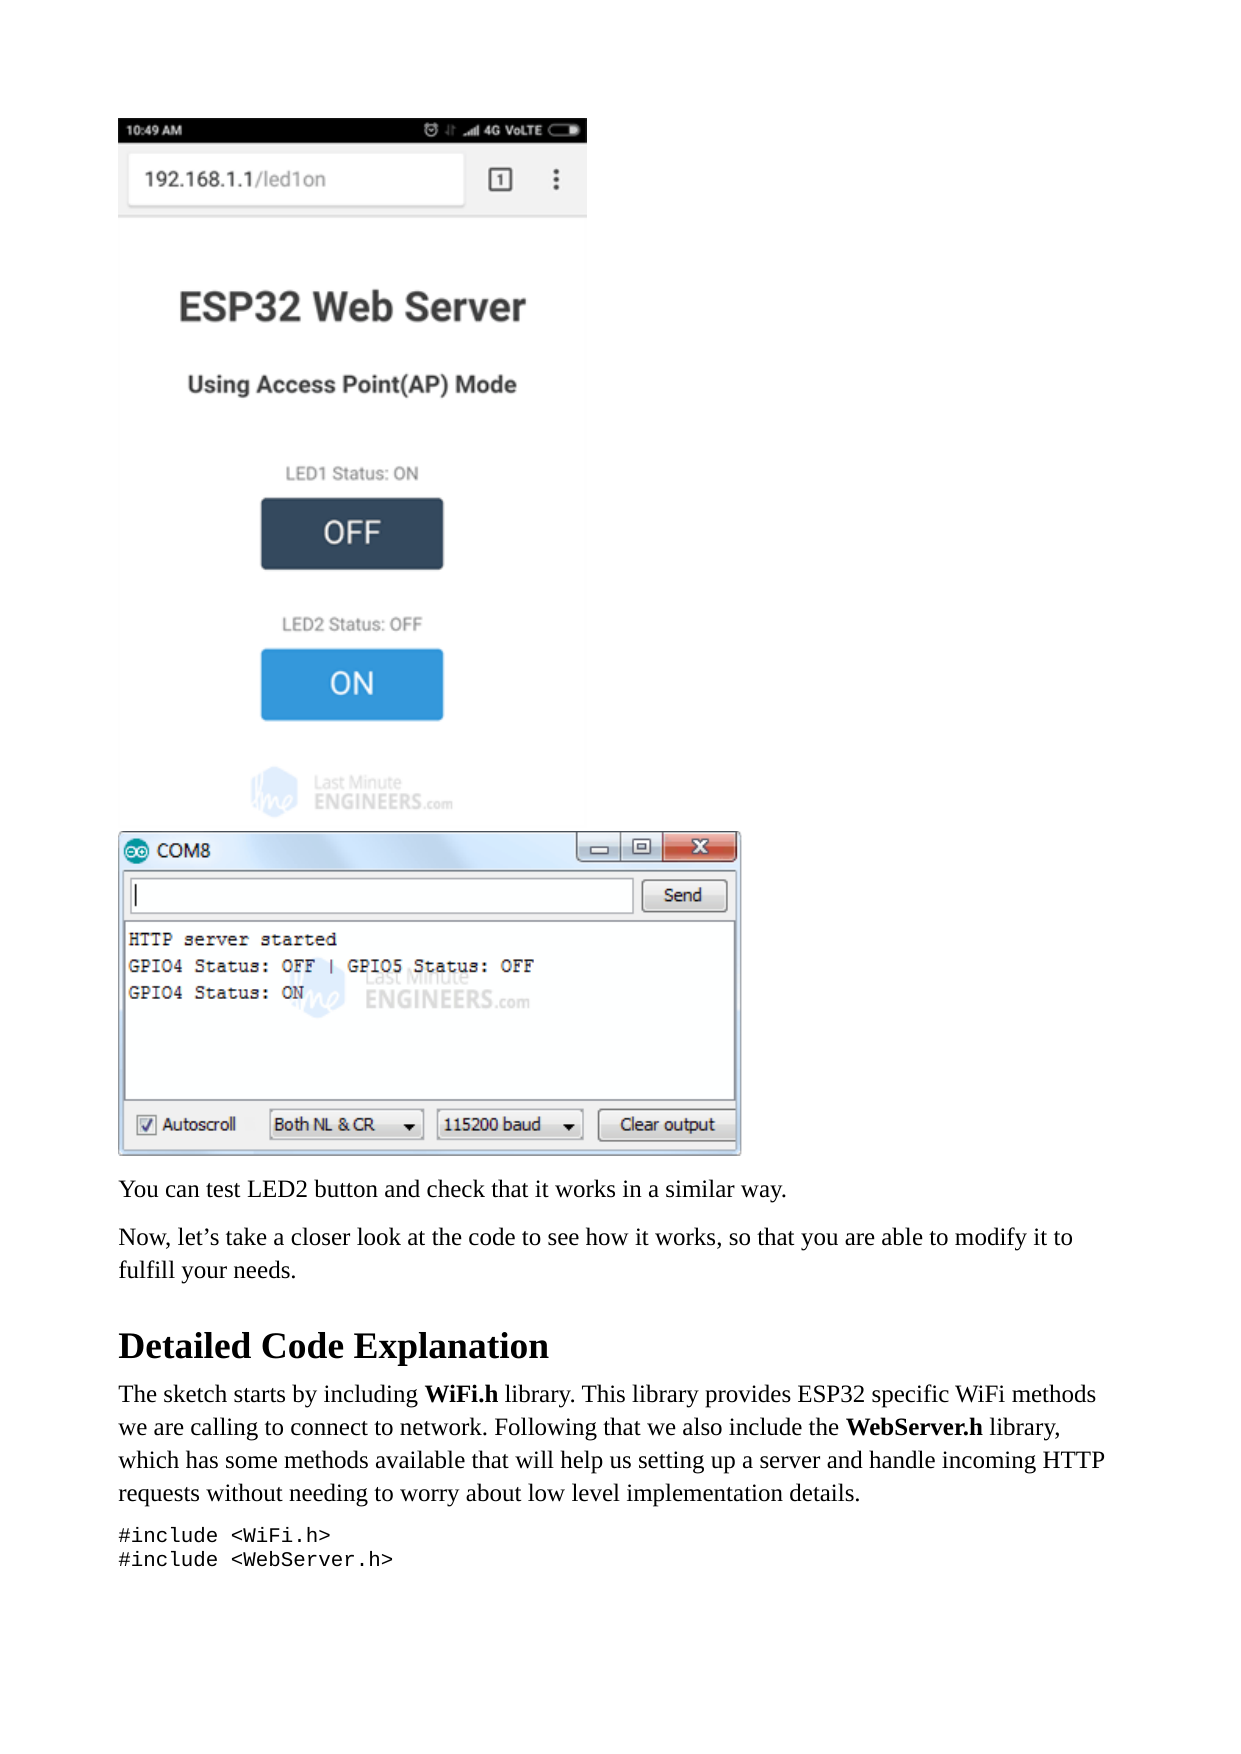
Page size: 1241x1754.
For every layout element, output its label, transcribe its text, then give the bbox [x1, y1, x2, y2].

text The sketch starts by including WiFi.h library. This library provides ESP32 specific WiFi methods we are calling to connect to network. Following that we also include the WebServer.h library, which has some methods available that will help us setting up a server and handle incoming HTTP requests without needing to worry about low level implementation details. [118, 1379, 1122, 1507]
subtitle Detailed Code Explanation [118, 1323, 1122, 1366]
text You can test LED2 button and check that it works in a similar way. [118, 1174, 1122, 1203]
text Now, let’s take a closer look at the code to see how it works, so that you are able to modify it to fulfill your needs. [118, 1222, 1122, 1283]
picture [118, 831, 742, 1156]
text #include <WiFi.h> [118, 1525, 1122, 1549]
picture [118, 118, 587, 828]
text #include <WebServer.h> [118, 1549, 1122, 1573]
